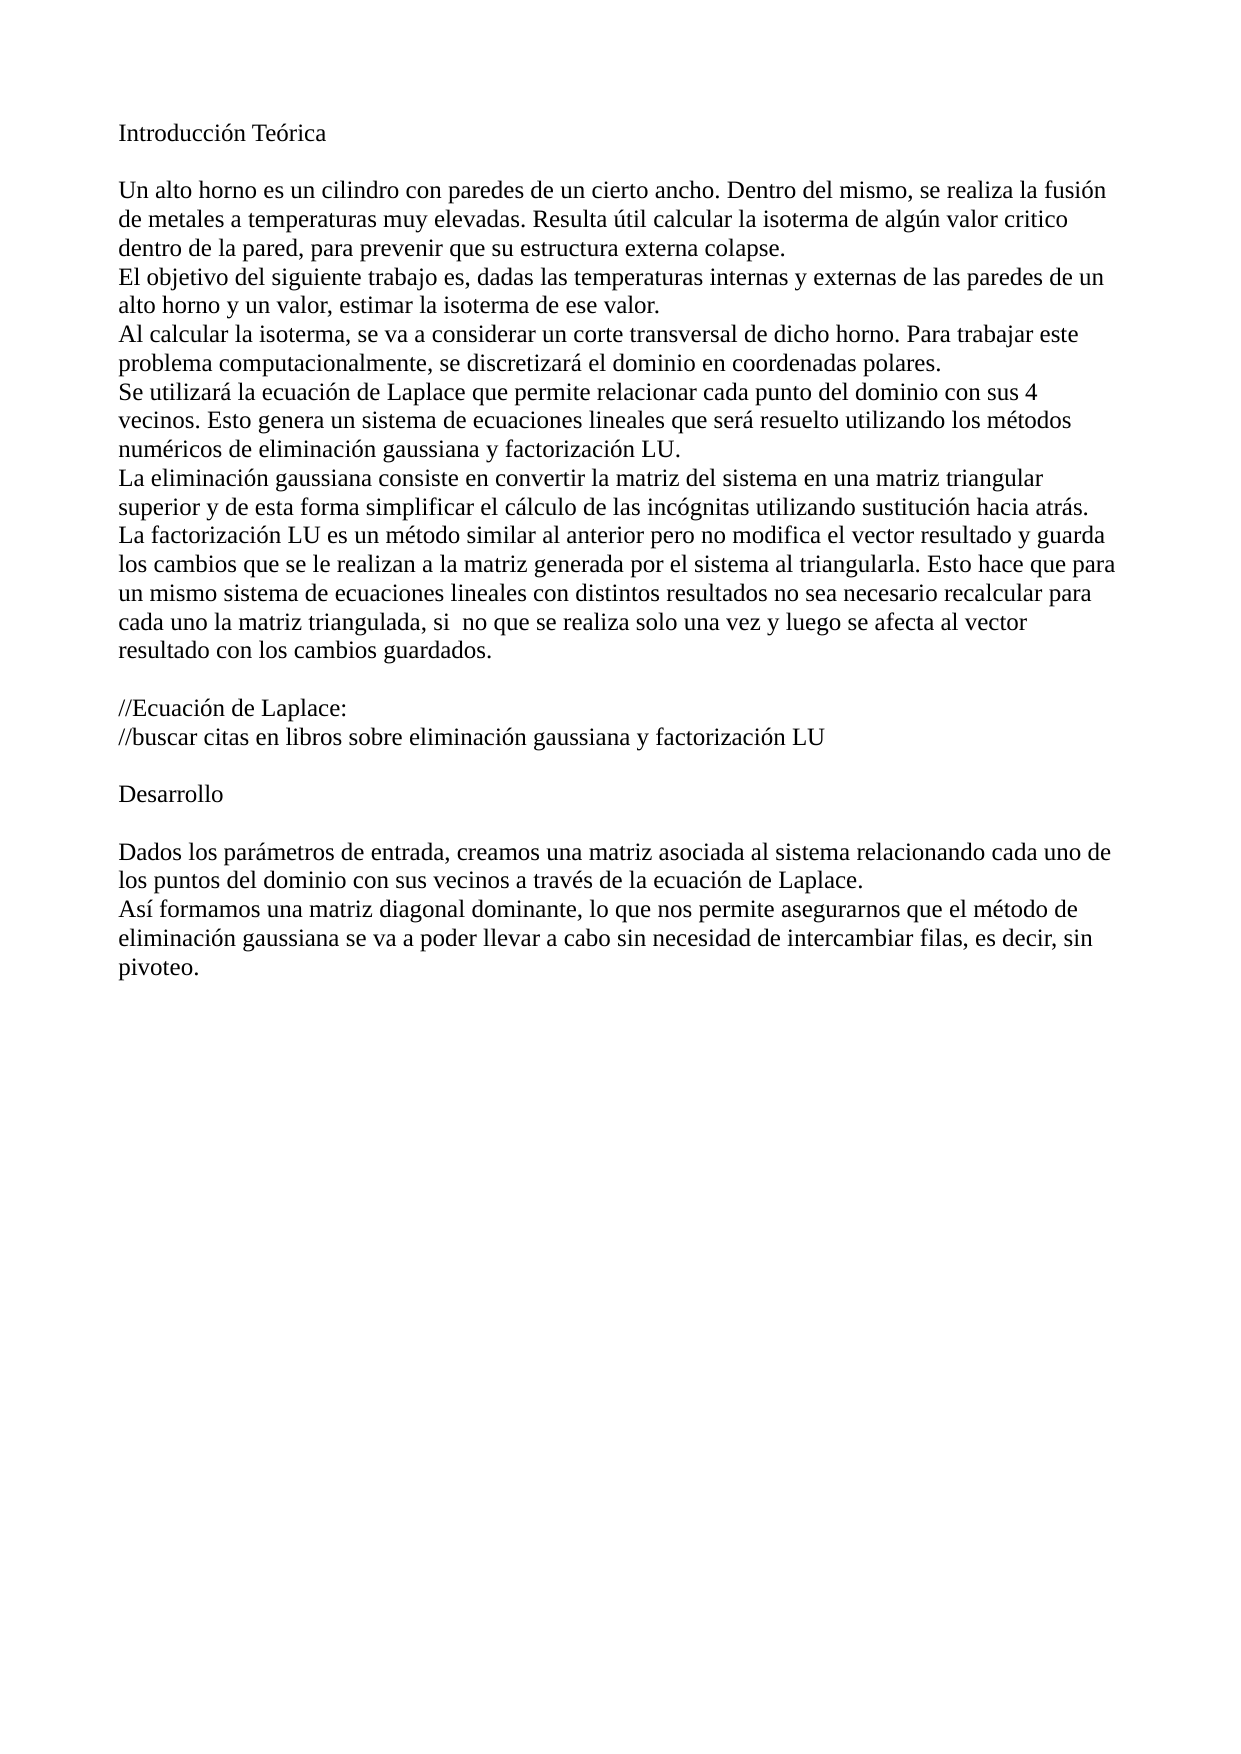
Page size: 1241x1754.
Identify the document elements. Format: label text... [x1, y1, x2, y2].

text La eliminación gaussiana consiste en convertir la matriz del sistema en una matriz triangular superior y de esta forma simplificar el cálculo de las incógnitas utilizando sustitución hacia atrás. [118, 463, 1122, 521]
text //Ecuación de Laplace: [118, 693, 1122, 722]
text Introducción Teórica [118, 118, 1122, 147]
text Así formamos una matriz diagonal dominante, lo que nos permite asegurarnos que el método de eliminación gaussiana se va a poder llevar a cabo sin necesidad de intercambiar filas, es decir, sin pivoteo. [118, 894, 1122, 981]
text Desarrollo [118, 779, 1122, 808]
text Un alto horno es un cilindro con paredes de un cierto ancho. Dentro del mismo, se realiza la fusión de metales a temperaturas muy elevadas. Resulta útil calcular la isoterma de algún valor critico dentro de la pared, para prevenir que su estructura externa colapse. [118, 176, 1122, 262]
text //buscar citas en libros sobre eliminación gaussiana y factorización LU [118, 722, 1122, 751]
text Dados los parámetros de entrada, creamos una matriz asociada al sistema relacionando cada uno de los puntos del dominio con sus vecinos a través de la ecuación de Laplace. [118, 837, 1122, 894]
text El objetivo del siguiente trabajo es, dadas las temperaturas internas y externas de las paredes de un alto horno y un valor, estimar la isoterma de ese valor. [118, 262, 1122, 319]
text Al calcular la isoterma, se va a considerar un corte transversal de dicho horno. Para trabajar este problema computacionalmente, se discretizará el dominio en coordenadas polares. [118, 319, 1122, 377]
text Se utilizará la ecuación de Laplace que permite relacionar cada punto del dominio con sus 4 vecinos. Esto genera un sistema de ecuaciones lineales que será resuelto utilizando los métodos numéricos de eliminación gaussiana y factorización LU. [118, 377, 1122, 463]
text La factorización LU es un método similar al anterior pero no modifica el vector resultado y guarda los cambios que se le realizan a la matriz generada por el sistema al triangularla. Esto hace que para un mismo sistema de ecuaciones lineales con distintos resultados no sea necesario recalcular para cada uno la matriz triangulada, si no que se realiza solo una vez y luego se afecta al vector resultado con los cambios guardados. [118, 521, 1122, 664]
